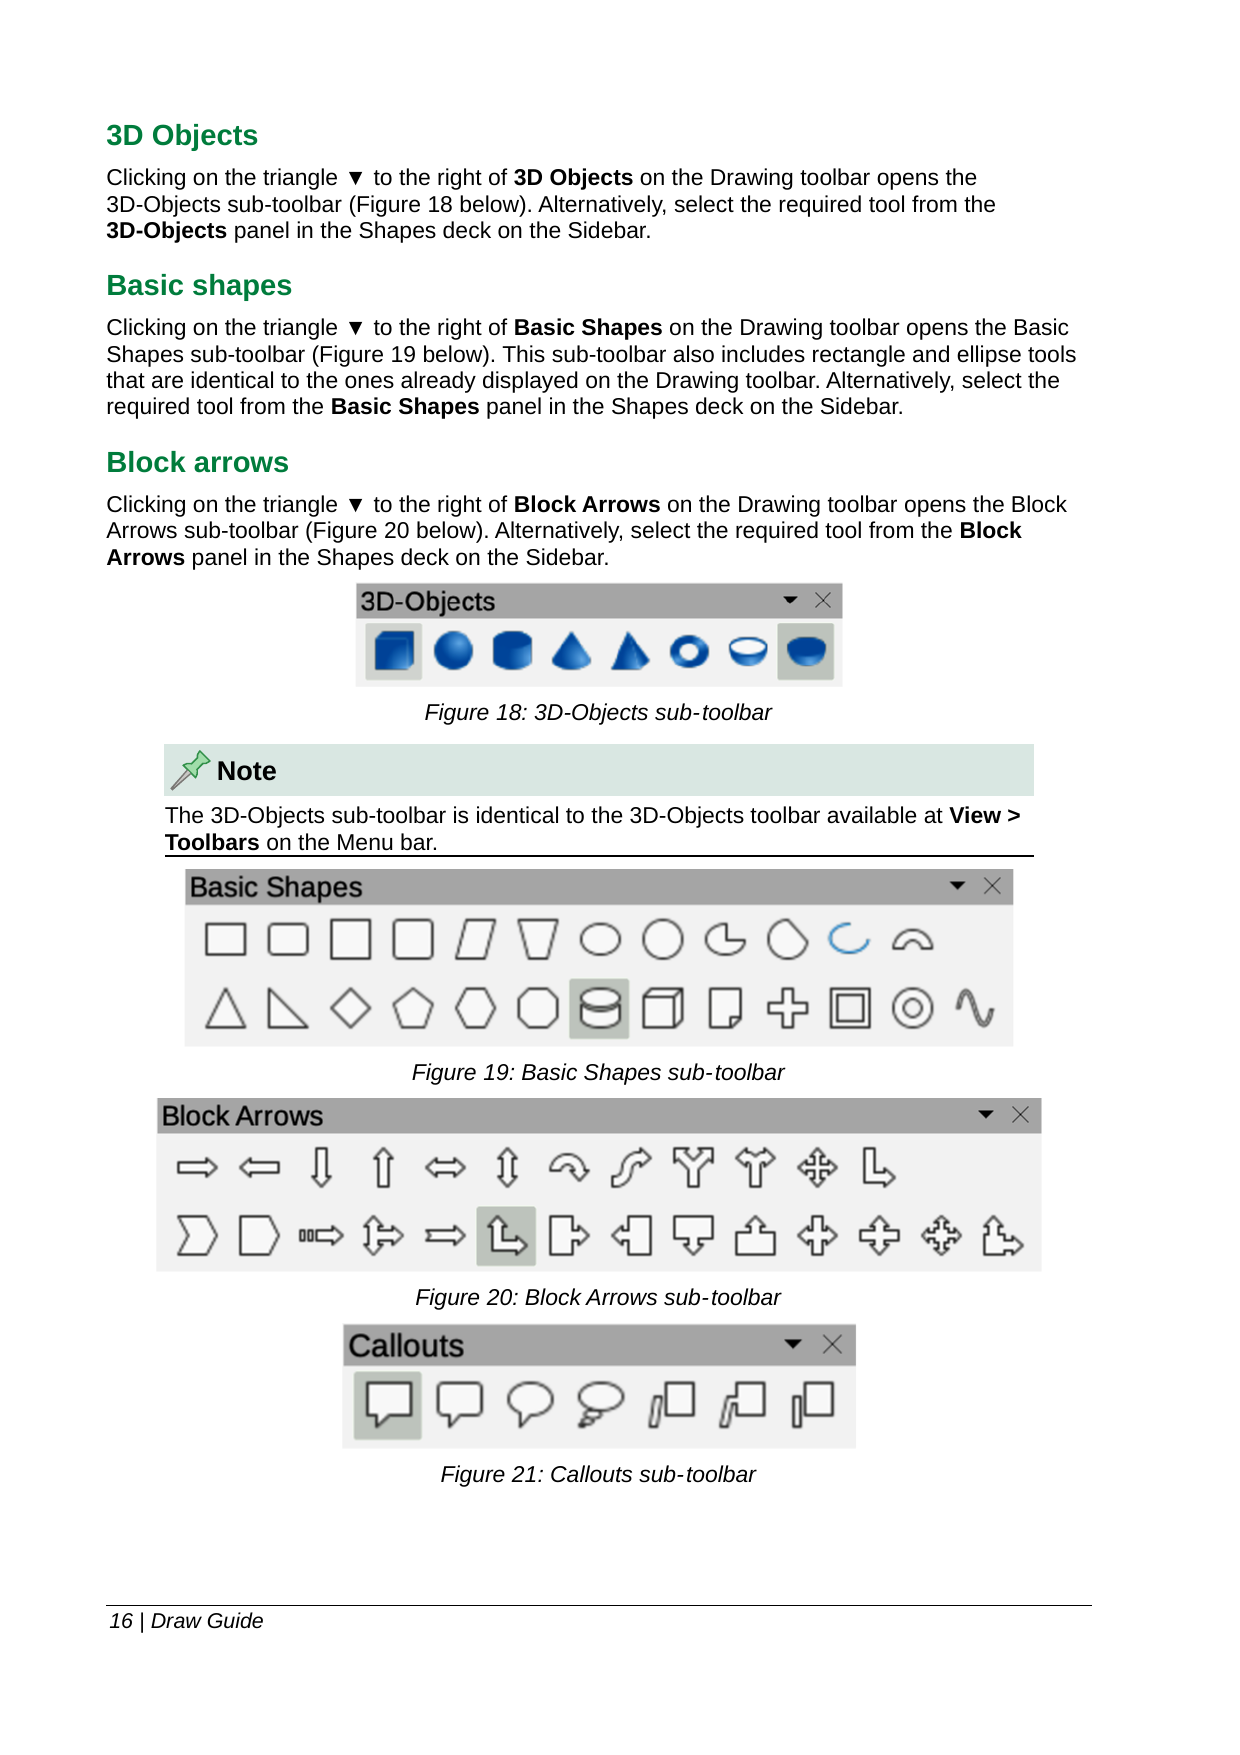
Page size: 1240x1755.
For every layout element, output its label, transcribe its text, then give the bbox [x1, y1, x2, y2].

text Clicking on the triangle ▼ to the right of 3D Objects on the Drawing toolbar opens the 3D‑Objects sub‑toolbar (Figure 18 below). Alternatively, select the required tool from the 3D‑Objects panel in the Shapes deck on the Sidebar. [106, 164, 1092, 243]
text Figure 19: Basic Shapes sub‑toolbar [184, 1059, 1014, 1086]
text Figure 20: Block Arrows sub‑toolbar [156, 1284, 1042, 1311]
text Figure 18: 3D-Objects sub‑toolbar [356, 699, 843, 725]
picture [156, 1098, 1042, 1272]
text Clicking on the triangle ▼ to the right of Block Arrows on the Drawing toolbar opens the Block Arrows sub‑toolbar (Figure 20 below). Alternatively, select the required tool from the Block Arrows panel in the Shapes deck on the Sidebar. [106, 491, 1092, 570]
text The 3D-Objects sub‑toolbar is identical to the 3D-Objects toolbar available at View > Toolbars on the Menu bar. [164, 802, 1034, 857]
text Figure 21: Callouts sub‑toolbar [342, 1461, 856, 1487]
picture [342, 1323, 857, 1449]
picture [355, 582, 843, 687]
picture [184, 869, 1014, 1047]
subtitle Block arrows [106, 445, 1092, 478]
subtitle 3D Objects [106, 118, 1092, 152]
subtitle Basic shapes [106, 268, 1092, 302]
text Clicking on the triangle ▼ to the right of Basic Shapes on the Drawing toolbar opens the Basic Shapes sub‑toolbar (Figure 19 below). This sub‑toolbar also includes rectangle and ellipse tools that are identical to the ones already displayed on the Drawing toolbar. Alternatively, select the required tool from the Basic Shapes panel in the Shapes deck on the Sidebar. [106, 314, 1092, 420]
subtitle Note [164, 744, 1034, 796]
